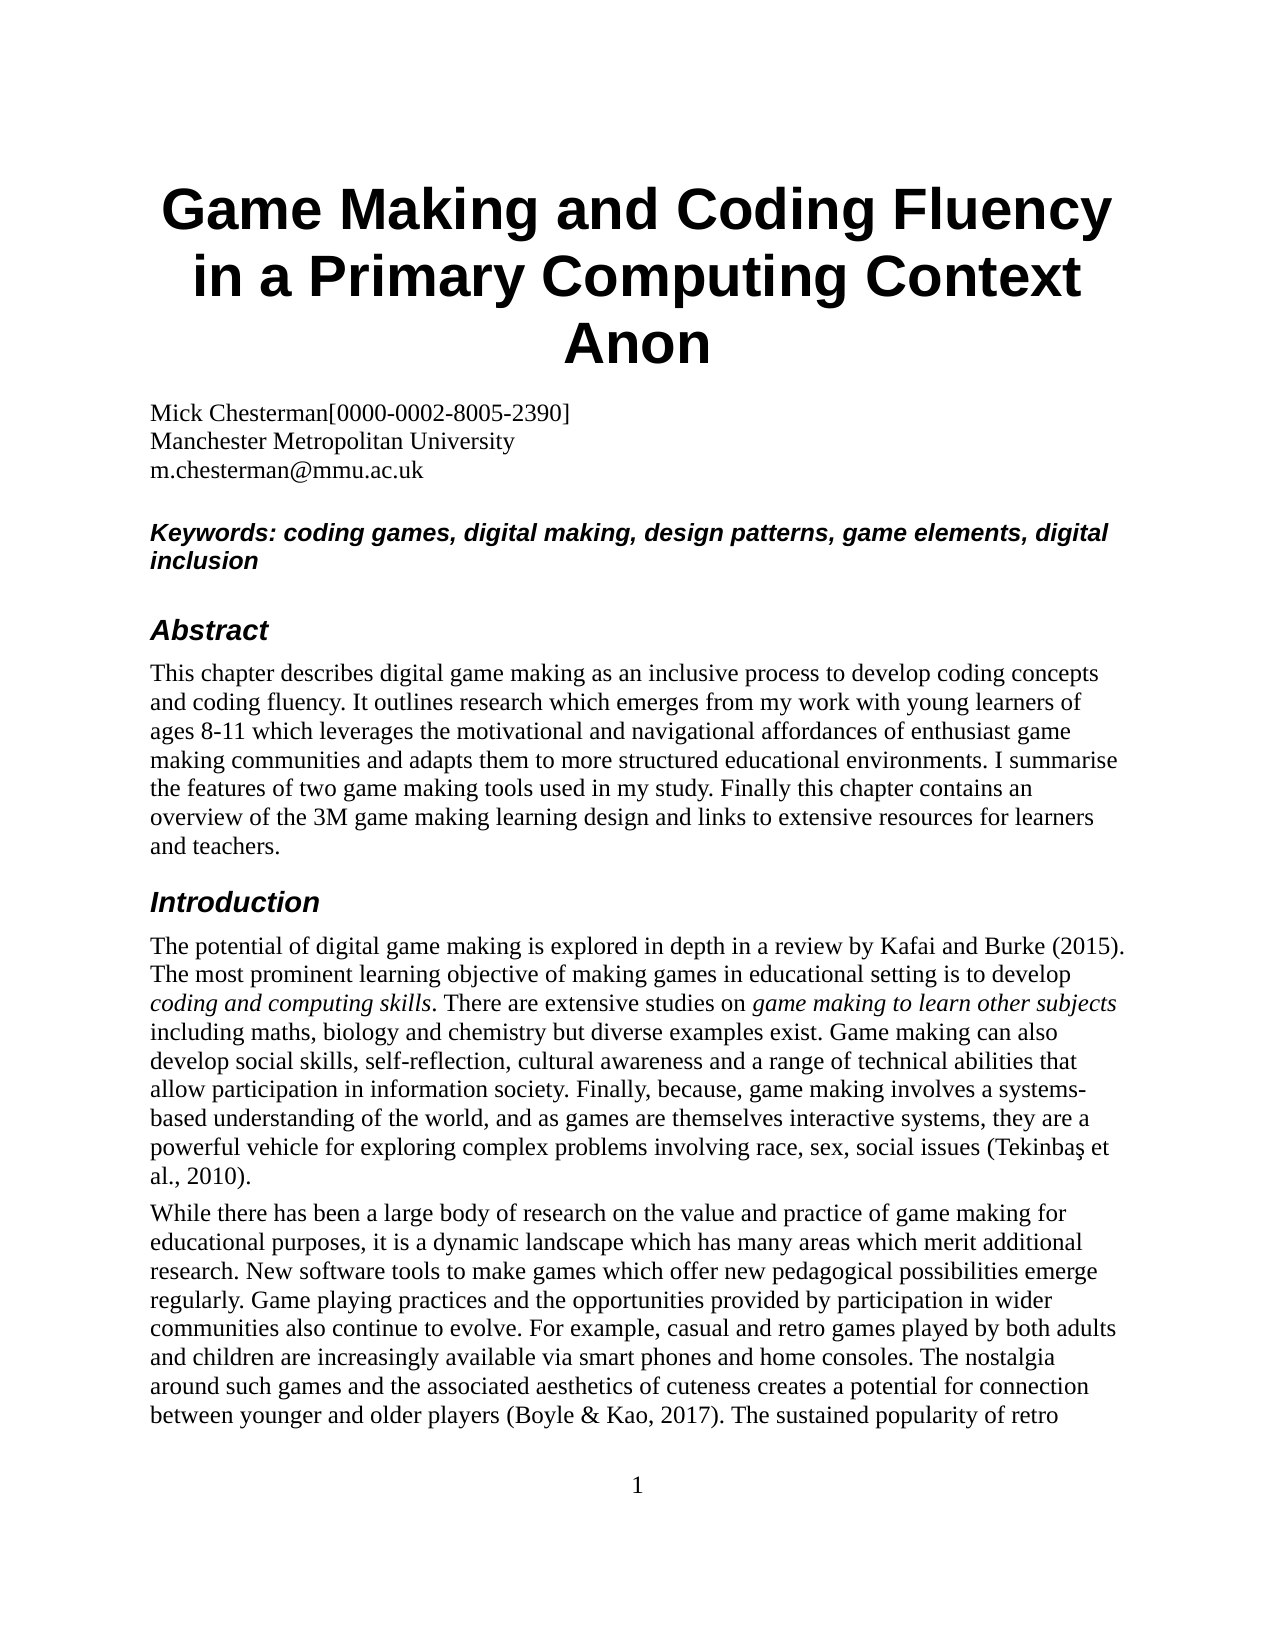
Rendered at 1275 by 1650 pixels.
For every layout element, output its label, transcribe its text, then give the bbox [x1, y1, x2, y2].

text This chapter describes digital game making as an inclusive process to develop coding concepts and coding fluency. It outlines research which emerges from my work with young learners of ages 8-11 which leverages the motivational and navigational affordances of enthusiast game making communities and adapts them to more structured educational environments. I summarise the features of two game making tools used in my study. Finally this chapter contains an overview of the 3M game making learning design and links to extensive resources for learners and teachers. [150, 658, 1125, 860]
subtitle Keywords: coding games, digital making, design patterns, game elements, digital inclusion [150, 518, 1125, 575]
text The potential of digital game making is explored in depth in a review by Kafai and Burke (2015). The most prominent learning objective of making games in educational setting is to develop coding and computing skills. There are extensive studies on game making to learn other subjects including maths, biology and chemistry but diverse examples exist. Game making can also develop social skills, self-reflection, cultural awareness and a range of technical abilities that allow participation in information society. Finally, because, game making involves a systems-based understanding of the world, and as games are themselves interactive systems, they are a powerful vehicle for exploring complex problems involving race, sex, social issues (Tekinbaş et al., 2010). [150, 931, 1125, 1189]
text While there has been a large body of research on the value and practice of game making for educational purposes, it is a dynamic landscape which has many areas which merit additional research. New software tools to make games which offer new pedagogical possibilities emerge regularly. Game playing practices and the opportunities provided by participation in wider communities also continue to evolve. For example, casual and retro games played by both adults and children are increasingly available via smart phones and home consoles. The nostalgia around such games and the associated aesthetics of cuteness creates a potential for connection between younger and older players (Boyle & Kao, 2017). The sustained popularity of retro [150, 1198, 1125, 1428]
title Game Making and Coding Fluency in a Primary Computing Context Anon [150, 175, 1125, 376]
text Mick Chesterman[0000-0002-8005-2390] Manchester Metropolitan University m.chesterman@mmu.ac.uk [150, 398, 1125, 484]
subtitle Introduction [150, 885, 1125, 918]
subtitle Abstract [150, 612, 1125, 646]
